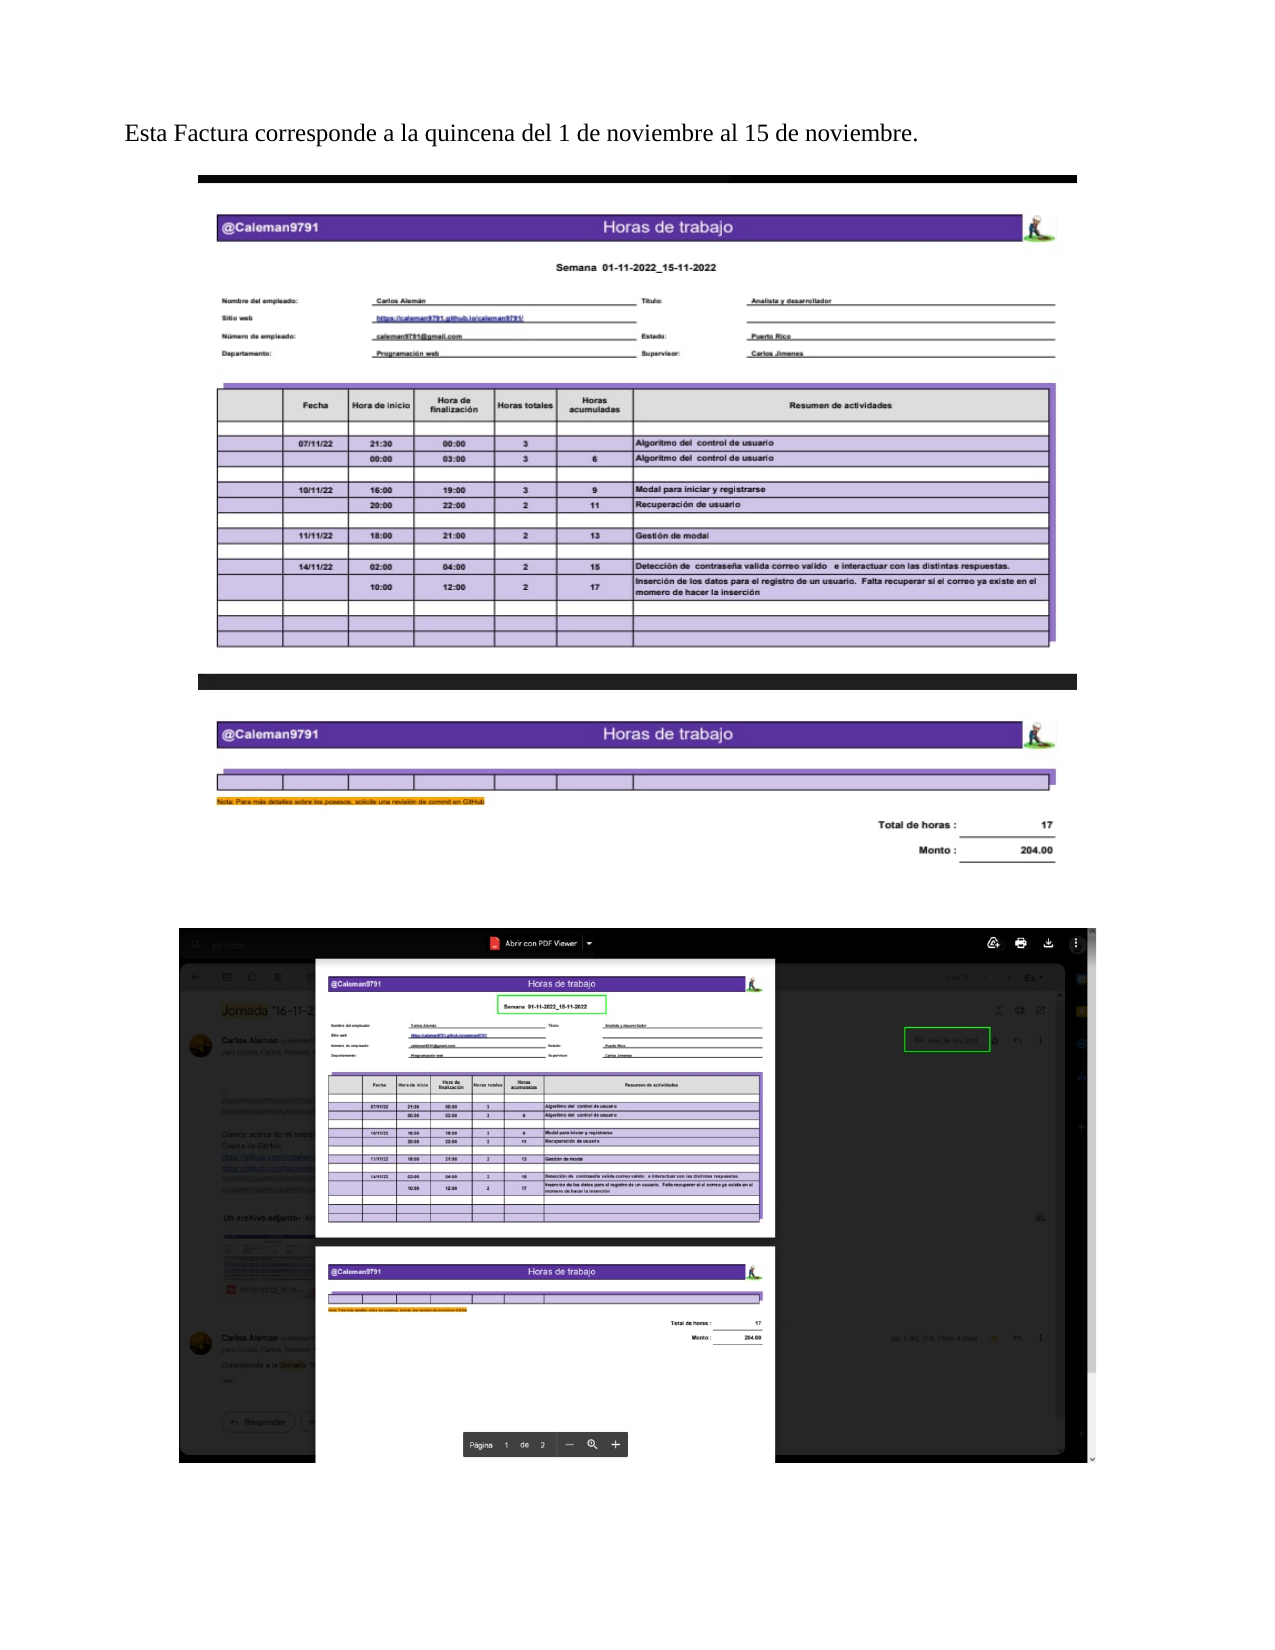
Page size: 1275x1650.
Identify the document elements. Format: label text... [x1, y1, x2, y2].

picture [179, 928, 1097, 1463]
picture [198, 175, 1077, 901]
text Esta Factura corresponde a la quincena del 1 de noviembre al 15 de noviembre. [118, 118, 1157, 147]
